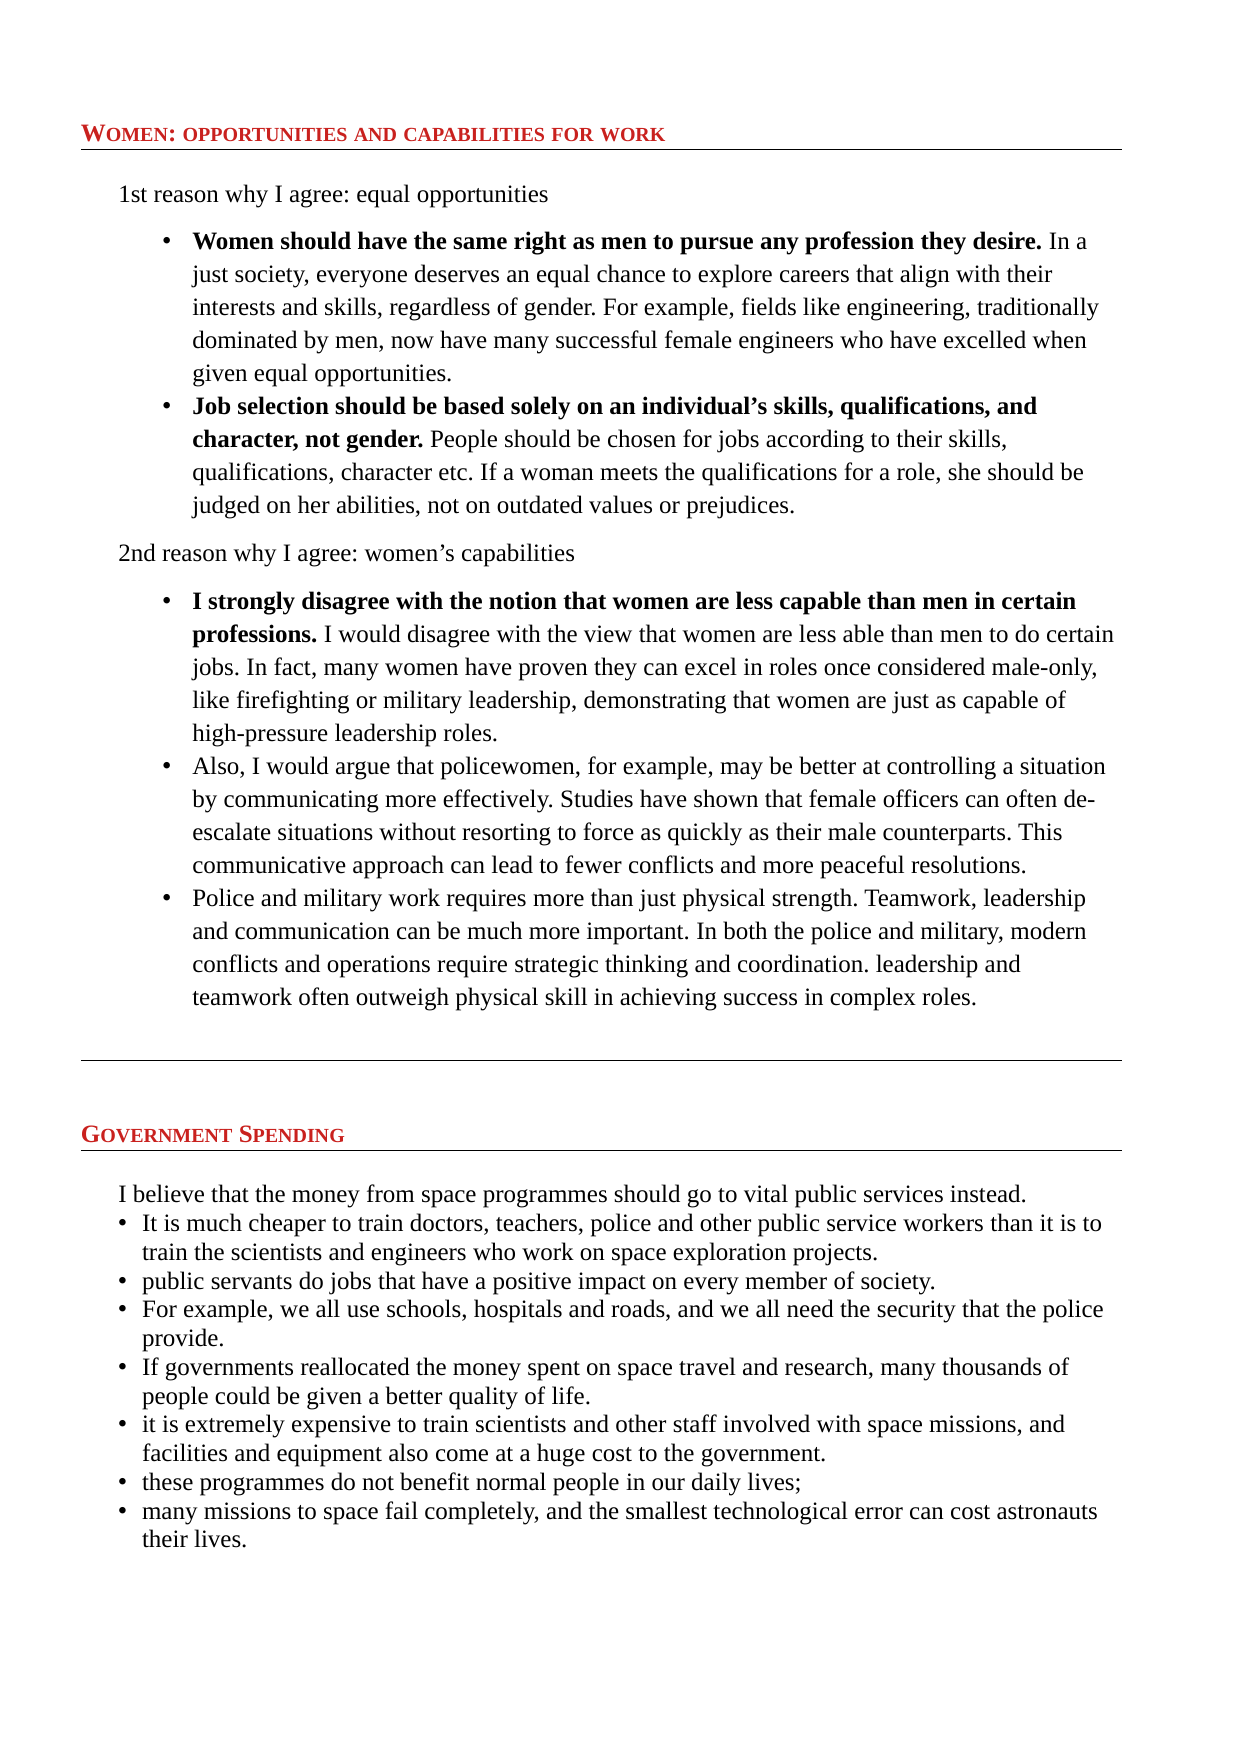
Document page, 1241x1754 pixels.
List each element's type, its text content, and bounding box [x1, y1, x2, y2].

text I believe that the money from space programmes should go to vital public services instead. [118, 1179, 1122, 1208]
subtitle Women: opportunities and capabilities for work [81, 118, 1122, 149]
list For example, we all use schools, hospitals and roads, and we all need the security that the police provide. [118, 1294, 1122, 1352]
list it is extremely expensive to train scientists and other staff involved with space missions, and facilities and equipment also come at a huge cost to the government. [118, 1409, 1122, 1467]
list many missions to space fail completely, and the smallest technological error can cost astronauts their lives. [118, 1496, 1122, 1553]
list It is much cheaper to train doctors, teachers, police and other public service workers than it is to train the scientists and engineers who work on space exploration projects. [118, 1208, 1122, 1266]
list If governments reallocated the money spent on space travel and research, many thousands of people could be given a better quality of life. [118, 1352, 1122, 1409]
list Job selection should be based solely on an individual’s skills, qualifications, and character, not gender. People should be chosen for jobs according to their skills, qualifications, character etc. If a woman meets the qualifications for a role, she should be judged on her abilities, not on outdated values or prejudices. [162, 391, 1122, 519]
list these programmes do not benefit normal people in our daily lives; [118, 1467, 1122, 1496]
subtitle Government Spending [81, 1119, 1122, 1150]
text 1st reason why I agree: equal opportunities [118, 179, 1122, 207]
list public servants do jobs that have a positive impact on every member of society. [118, 1266, 1122, 1294]
list Women should have the same right as men to pursue any profession they desire. In a just society, everyone deserves an equal chance to explore careers that align with their interests and skills, regardless of gender. For example, fields like engineering, traditionally dominated by men, now have many successful female engineers who have excelled when given equal opportunities. [162, 226, 1122, 387]
list Also, I would argue that policewomen, for example, may be better at controlling a situation by communicating more effectively. Studies have shown that female officers can often de-escalate situations without resorting to force as quickly as their male counterparts. This communicative approach can lead to fewer conflicts and more peaceful resolutions. [162, 751, 1122, 879]
list Police and military work requires more than just physical strength. Teamwork, leadership and communication can be much more important. In both the police and military, modern conflicts and operations require strategic thinking and coordination. leadership and teamwork often outweigh physical skill in achieving success in complex roles. [162, 883, 1122, 1011]
list I strongly disagree with the notion that women are less capable than men in certain professions. I would disagree with the view that women are less able than men to do certain jobs. In fact, many women have proven they can excel in roles once considered male-only, like firefighting or military leadership, demonstrating that women are just as capable of high-pressure leadership roles. [162, 586, 1122, 747]
text 2nd reason why I agree: women’s capabilities [118, 538, 1122, 567]
